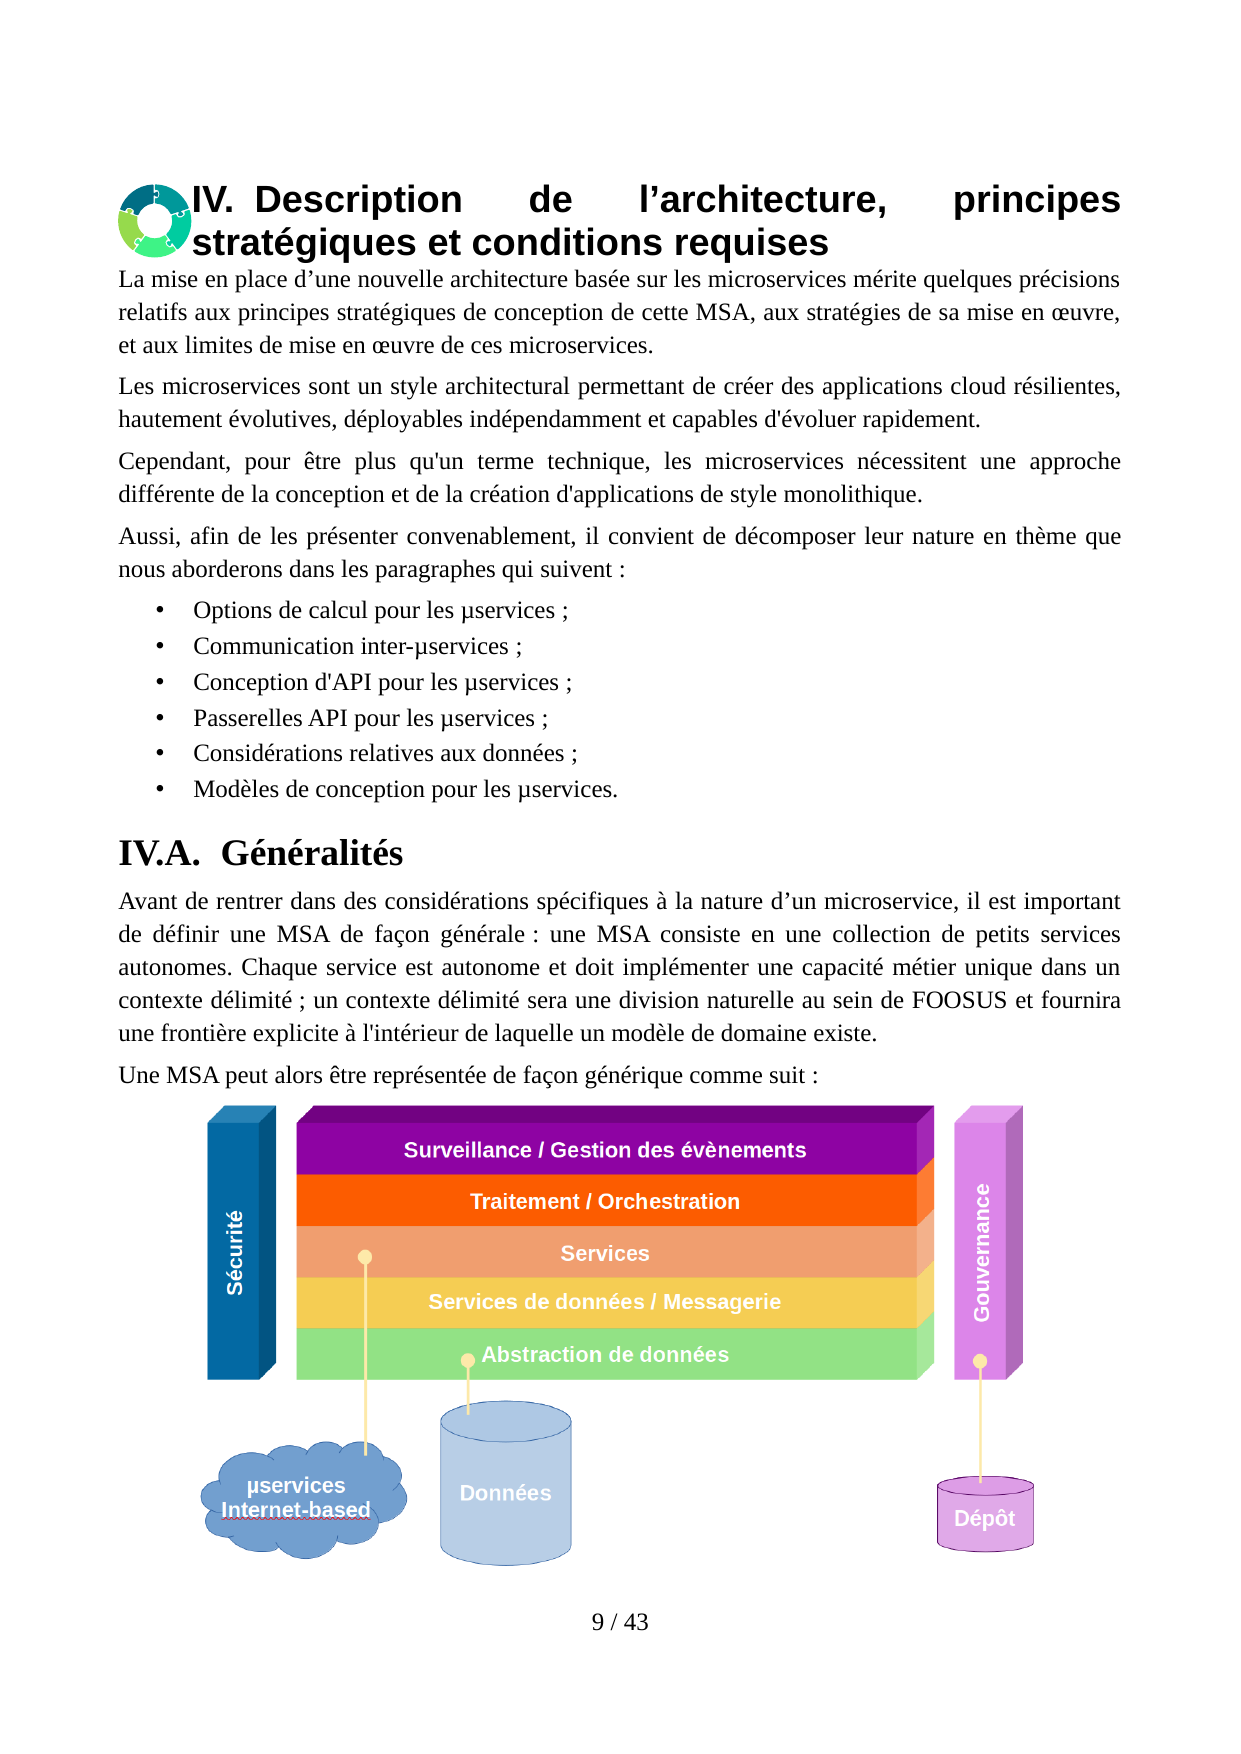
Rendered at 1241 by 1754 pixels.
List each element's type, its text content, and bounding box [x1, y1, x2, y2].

list Options de calcul pour les µservices ; [156, 595, 1122, 624]
subtitle Généralités [118, 831, 1122, 874]
text La mise en place d’une nouvelle architecture basée sur les microservices mérite quelques précisions relatifs aux principes stratégiques de conception de cette MSA, aux stratégies de sa mise en œuvre, et aux limites de mise en œuvre de ces microservices. [118, 264, 1122, 358]
list Conception d'API pour les µservices ; [156, 667, 1122, 696]
subtitle Description de l’architecture, principes stratégiques et conditions requises [118, 176, 1122, 264]
text Une MSA peut alors être représentée de façon générique comme suit : [118, 1060, 1122, 1089]
picture [197, 1101, 1043, 1569]
list Modèles de conception pour les µservices. [156, 774, 1122, 803]
list Considérations relatives aux données ; [156, 738, 1122, 767]
text Avant de rentrer dans des considérations spécifiques à la nature d’un microservice, il est important de définir une MSA de façon générale : une MSA consiste en une collection de petits services autonomes. Chaque service est autonome et doit implémenter une capacité métier unique dans un contexte délimité ; un contexte délimité sera une division naturelle au sein de FOOSUS et fournira une frontière explicite à l'intérieur de laquelle un modèle de domaine existe. [118, 886, 1122, 1047]
text Cependant, pour être plus qu'un terme technique, les microservices nécessitent une approche différente de la conception et de la création d'applications de style monolithique. [118, 446, 1122, 508]
list Communication inter-µservices ; [156, 631, 1122, 660]
text Les microservices sont un style architectural permettant de créer des applications cloud résilientes, hautement évolutives, déployables indépendamment et capables d'évoluer rapidement. [118, 371, 1122, 433]
list Passerelles API pour les µservices ; [156, 703, 1122, 731]
text Aussi, afin de les présenter convenablement, il convient de décomposer leur nature en thème que nous aborderons dans les paragraphes qui suivent : [118, 521, 1122, 582]
